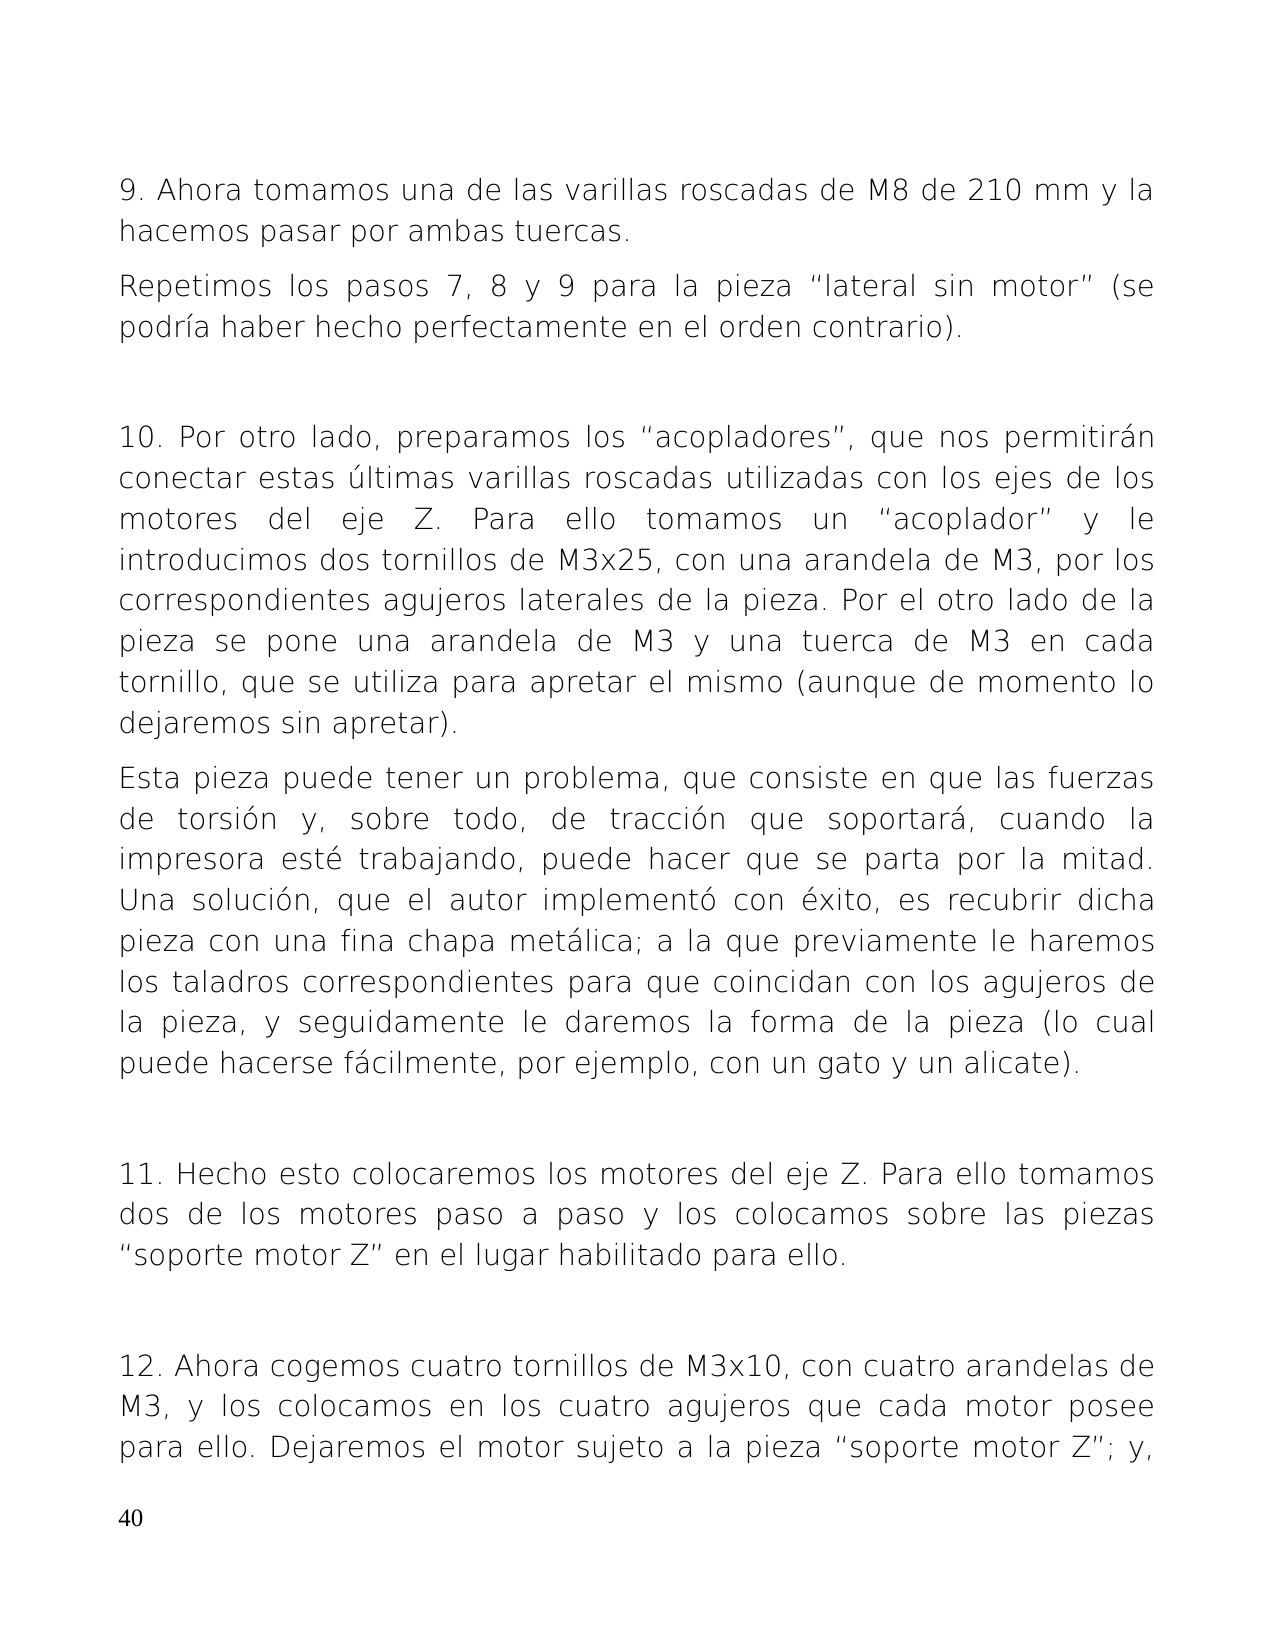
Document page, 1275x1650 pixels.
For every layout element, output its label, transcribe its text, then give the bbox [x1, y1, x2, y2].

text 10. Por otro lado, preparamos los “acopladores”, que nos permitirán conectar estas últimas varillas roscadas utilizadas con los ejes de los motores del eje Z. Para ello tomamos un “acoplador” y le introducimos dos tornillos de M3x25, con una arandela de M3, por los correspondientes agujeros laterales de la pieza. Por el otro lado de la pieza se pone una arandela de M3 y una tuerca de M3 en cada tornillo, que se utiliza para apretar el mismo (aunque de momento lo dejaremos sin apretar). [118, 421, 1157, 740]
text Repetimos los pasos 7, 8 y 9 para la pieza “lateral sin motor” (se podría haber hecho perfectamente en el orden contrario). [118, 269, 1157, 344]
text 12. Ahora cogemos cuatro tornillos de M3x10, con cuatro arandelas de M3, y los colocamos en los cuatro agujeros que cada motor posee para ello. Dejaremos el motor sujeto a la pieza “soporte motor Z”; y, [118, 1349, 1157, 1464]
text Esta pieza puede tener un problema, que consiste en que las fuerzas de torsión y, sobre todo, de tracción que soportará, cuando la impresora esté trabajando, puede hacer que se parta por la mitad. Una solución, que el autor implementó con éxito, es recubrir dicha pieza con una fina chapa metálica; a la que previamente le haremos los taladros correspondientes para que coincidan con los agujeros de la pieza, y seguidamente le daremos la forma de la pieza (lo cual puede hacerse fácilmente, por ejemplo, con un gato y un alicate). [118, 761, 1157, 1080]
text 11. Hecho esto colocaremos los motores del eje Z. Para ello tomamos dos de los motores paso a paso y los colocamos sobre las piezas “soporte motor Z” en el lugar habilitado para ello. [118, 1157, 1157, 1272]
text 9. Ahora tomamos una de las varillas roscadas de M8 de 210 mm y la hacemos pasar por ambas tuercas. [118, 173, 1157, 248]
